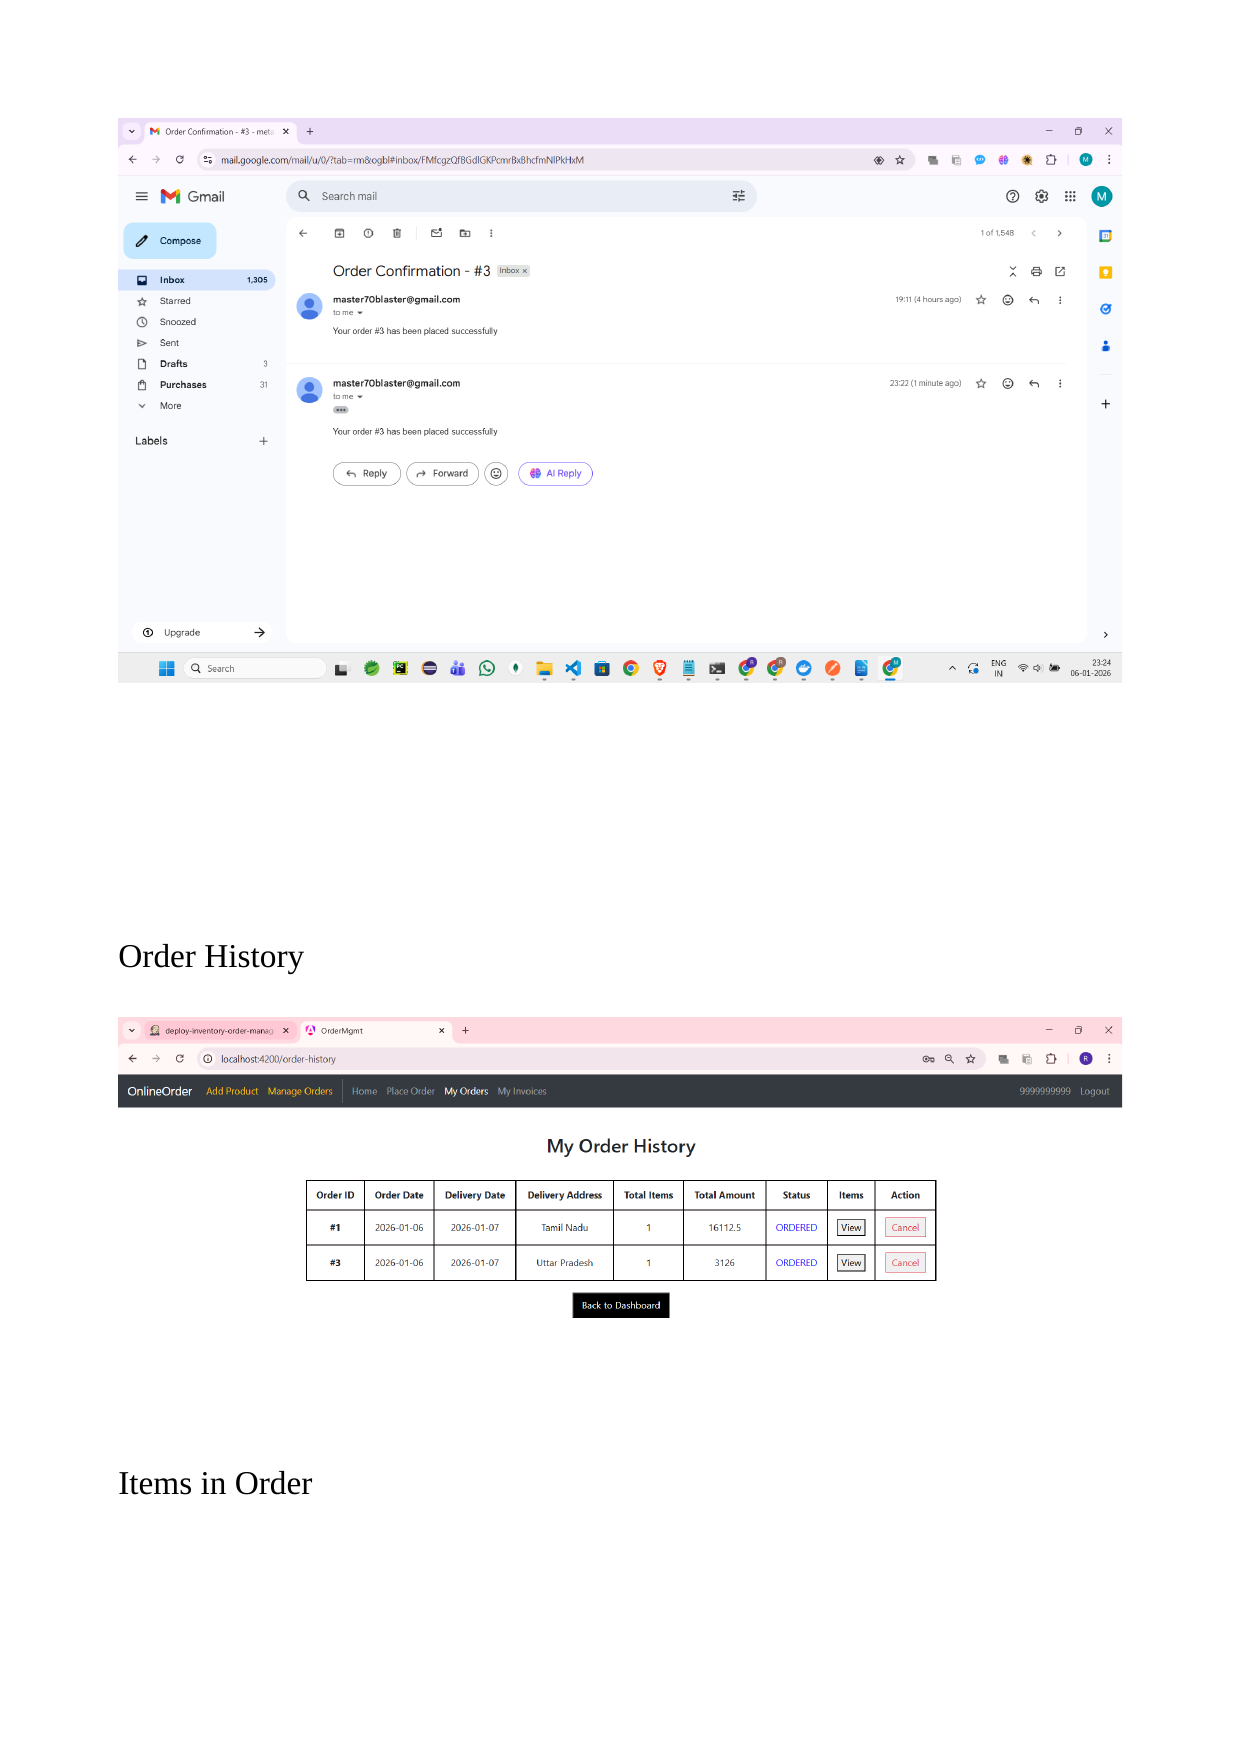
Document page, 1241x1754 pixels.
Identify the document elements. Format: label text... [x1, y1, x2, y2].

picture [118, 1017, 1123, 1426]
picture [118, 118, 1123, 683]
text Items in Order [118, 1464, 1122, 1502]
text Order History [118, 936, 1122, 975]
